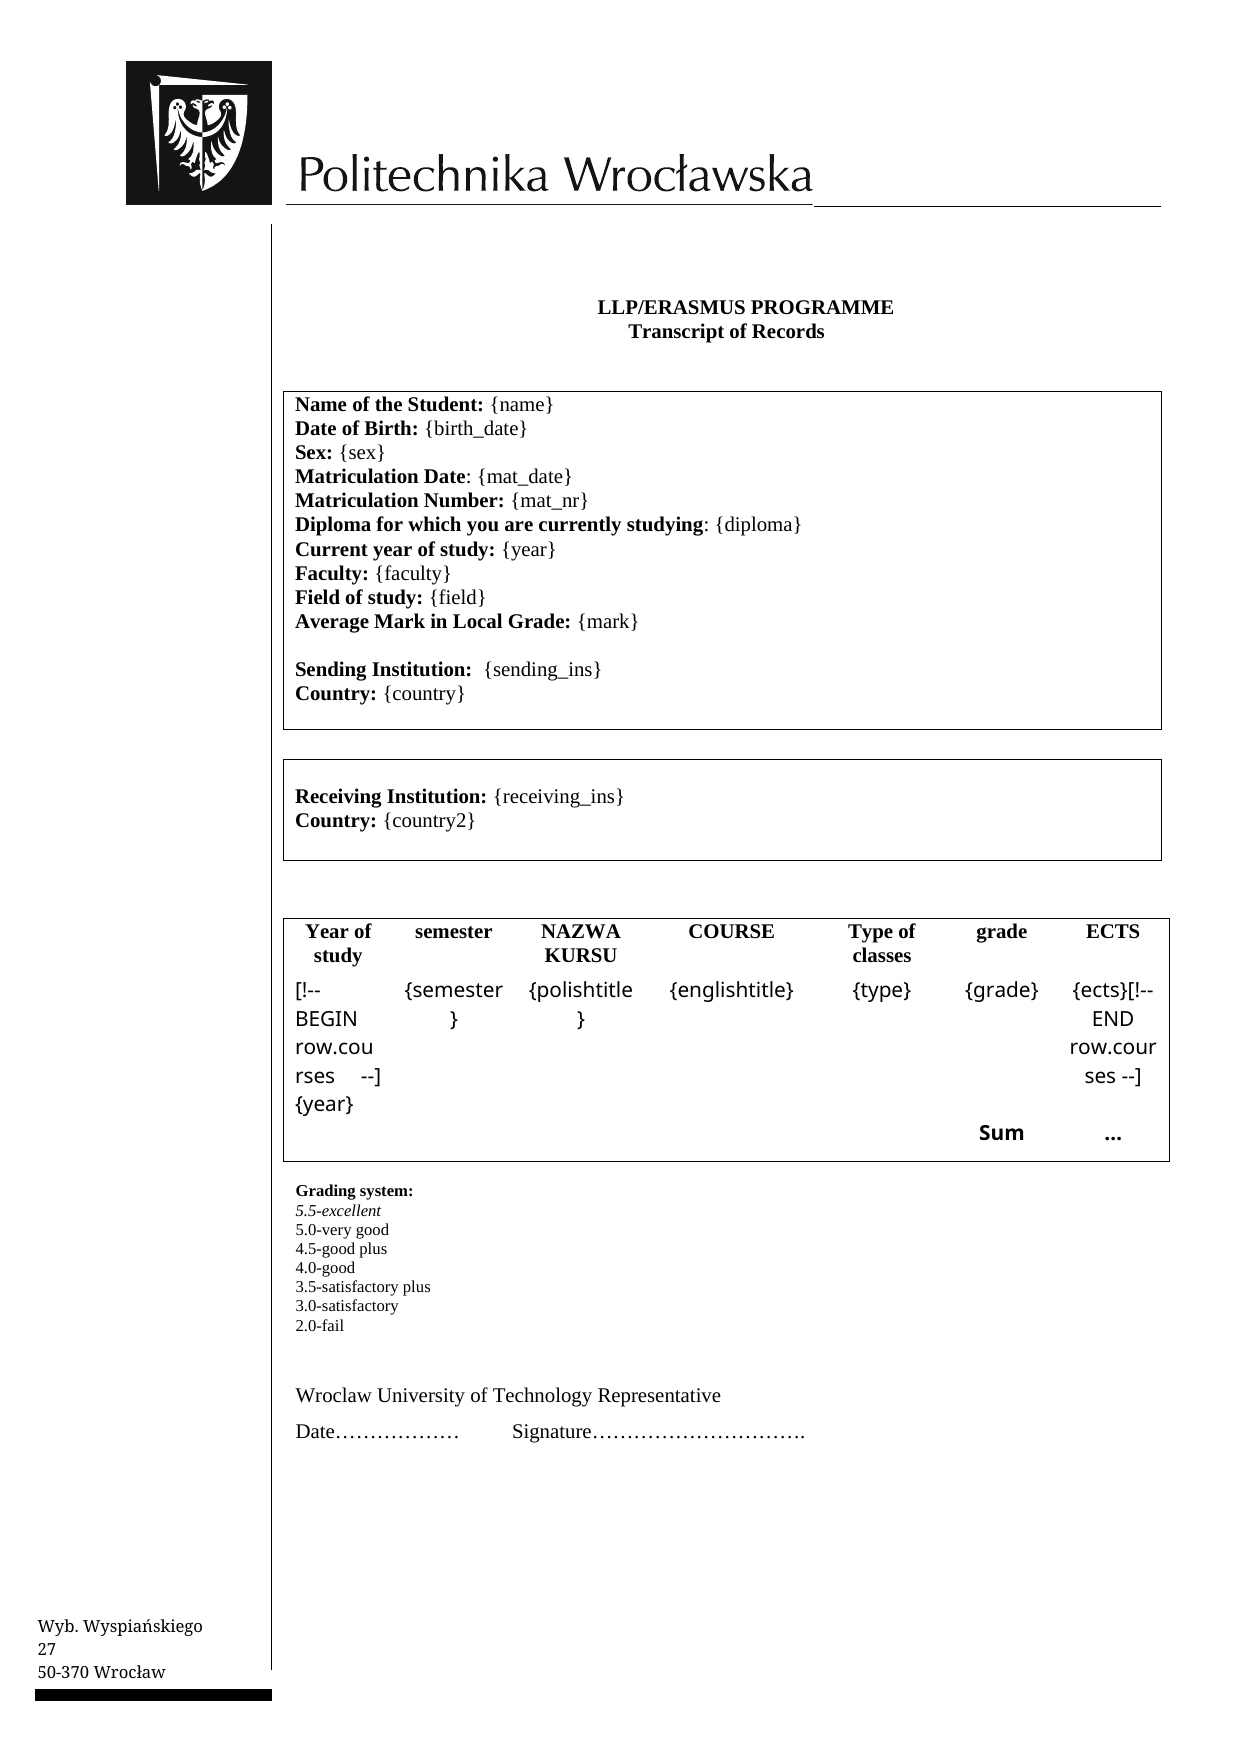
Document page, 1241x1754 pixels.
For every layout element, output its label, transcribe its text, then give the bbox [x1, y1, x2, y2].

table_header Year of study [284, 919, 392, 975]
text Grading system: [295, 1181, 1157, 1200]
table_cell Sum [947, 1118, 1057, 1161]
table_cell {grade} [947, 975, 1057, 1118]
table_cell … [1057, 1118, 1169, 1161]
text 5.5-excellent [295, 1200, 1157, 1219]
table_header grade [947, 919, 1057, 975]
table_header Receiving Institution: {receiving_ins} Country: {country2} [284, 760, 1161, 860]
table_header semester [392, 919, 515, 975]
table_header Type of classes [817, 919, 947, 975]
table_cell [284, 1118, 434, 1161]
table_cell [434, 1118, 947, 1161]
text 3.0-satisfactory [295, 1296, 1157, 1315]
table_header COURSE [646, 919, 817, 975]
text LLP/ERASMUS PROGRAMME [295, 295, 1157, 319]
table_cell [!-- BEGIN row.courses --]{year} [284, 975, 392, 1118]
table_header Name of the Student: {name} Date of Birth: {birth_date} Sex: {sex} Matriculation Date: {mat_date} Matriculation Number: {mat_nr} Diploma for which you are currently studying: {diploma} Current year of study: {year} Faculty: {faculty} Field of study: {field} Average Mark in Local Grade: {mark} Sending Institution: {sending_ins} Country: {country} [284, 392, 1161, 729]
text 4.5-good plus [295, 1239, 1157, 1258]
table_header ECTS [1057, 919, 1169, 975]
table_cell {englishtitle} [646, 975, 817, 1118]
text 3.5-satisfactory plus [295, 1277, 1157, 1296]
text Wroclaw University of Technology Representative [295, 1383, 1157, 1407]
text 4.0-good [295, 1258, 1157, 1277]
table_cell {polishtitle} [515, 975, 646, 1118]
table_cell {type} [817, 975, 947, 1118]
text 5.0-very good [295, 1219, 1157, 1239]
table_cell {ects}[!-- END row.courses --] [1057, 975, 1169, 1118]
table_cell {semester} [392, 975, 515, 1118]
text 2.0-fail [295, 1315, 1157, 1334]
table_header NAZWA KURSU [515, 919, 646, 975]
text Date……………… Signature…………………………. [295, 1419, 1157, 1443]
text Transcript of Records [295, 319, 1157, 343]
